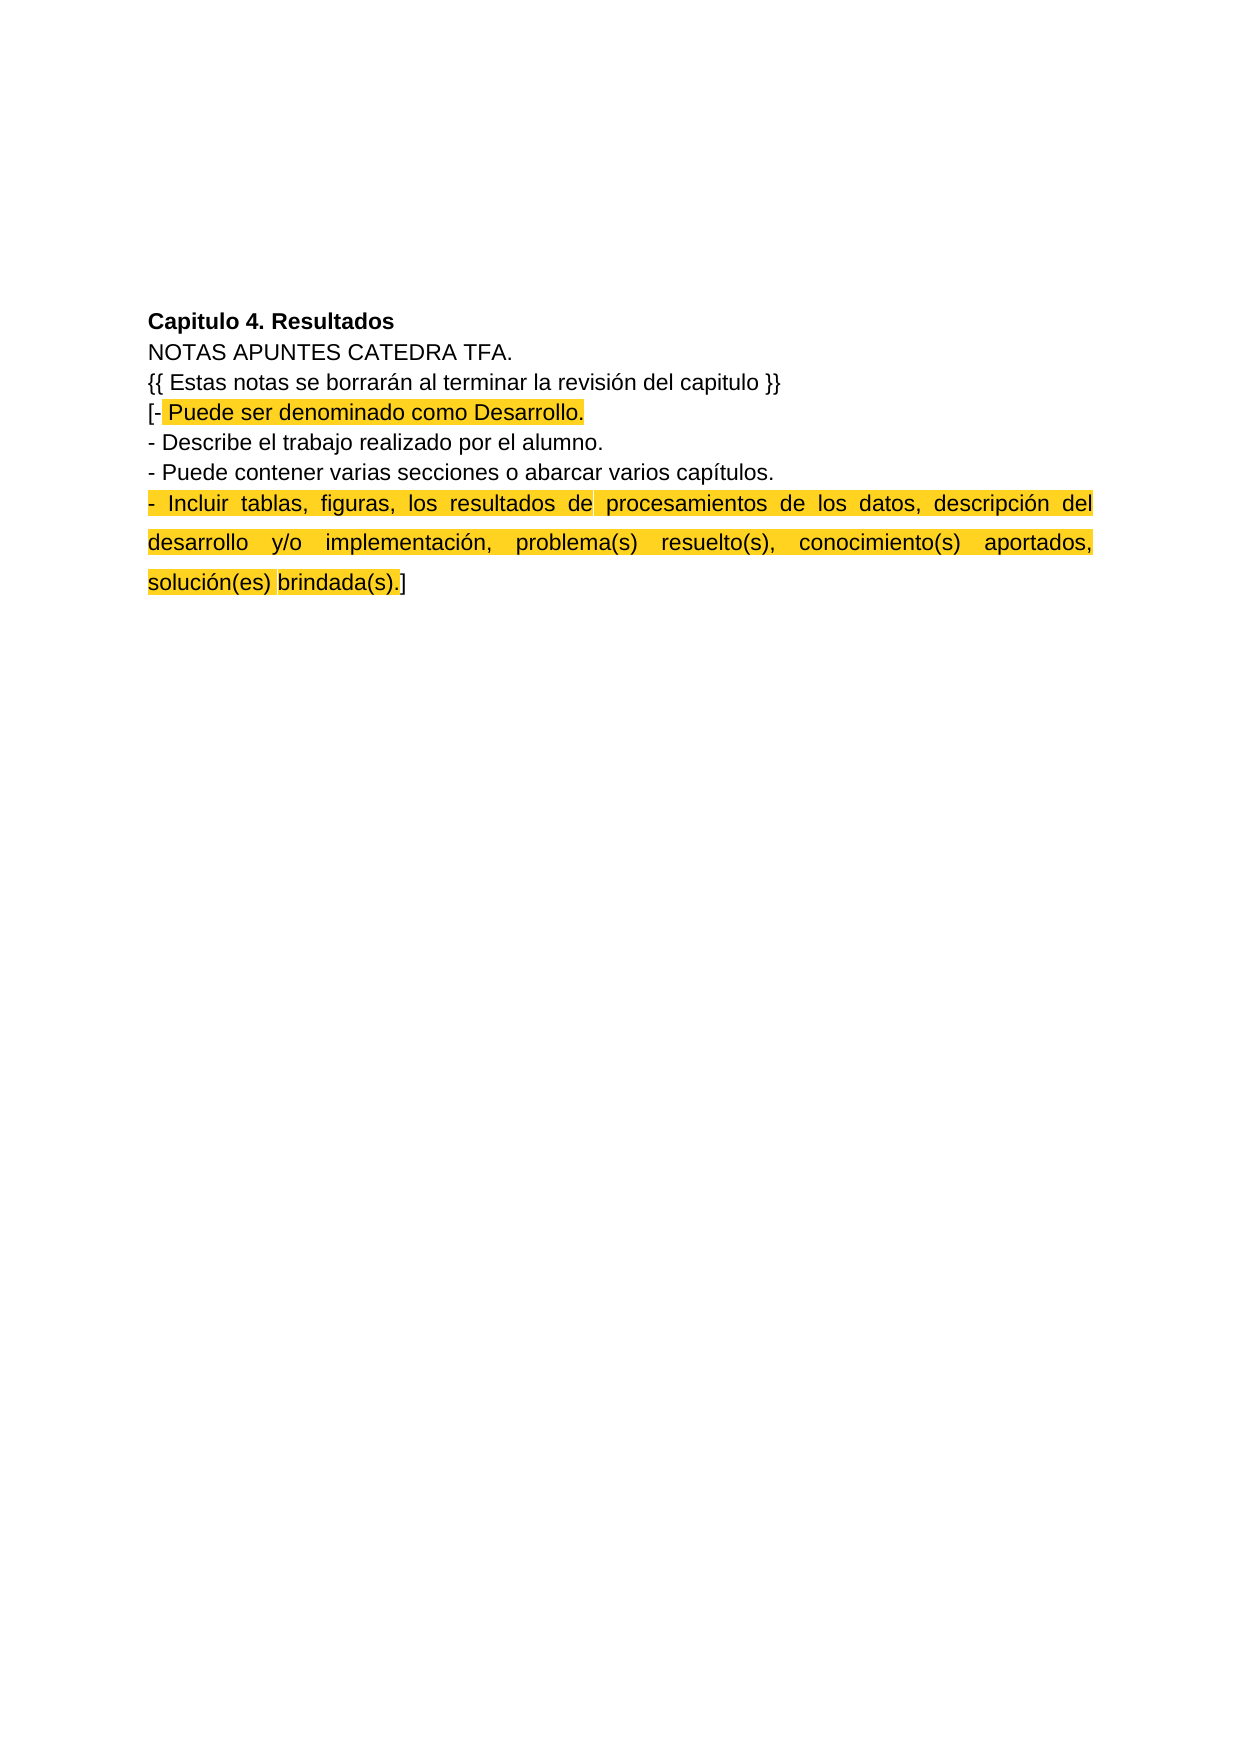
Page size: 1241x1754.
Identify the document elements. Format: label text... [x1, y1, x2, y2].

text - Describe el trabajo realizado por el alumno. [148, 429, 1093, 456]
text - Puede contener varias secciones o abarcar varios capítulos. [148, 459, 1093, 486]
text NOTAS APUNTES CATEDRA TFA. [148, 338, 1093, 365]
text Capitulo 4. Resultados [148, 308, 1093, 335]
text - Incluir tablas, figuras, los resultados de procesamientos de los datos, descripción del desarrollo y/o implementación, problema(s) resuelto(s), conocimiento(s) aportados, solución(es) brindada(s).] [148, 489, 1093, 595]
text [- Puede ser denominado como Desarrollo. [148, 399, 1093, 425]
text {{ Estas notas se borrarán al terminar la revisión del capitulo }} [148, 369, 1093, 395]
